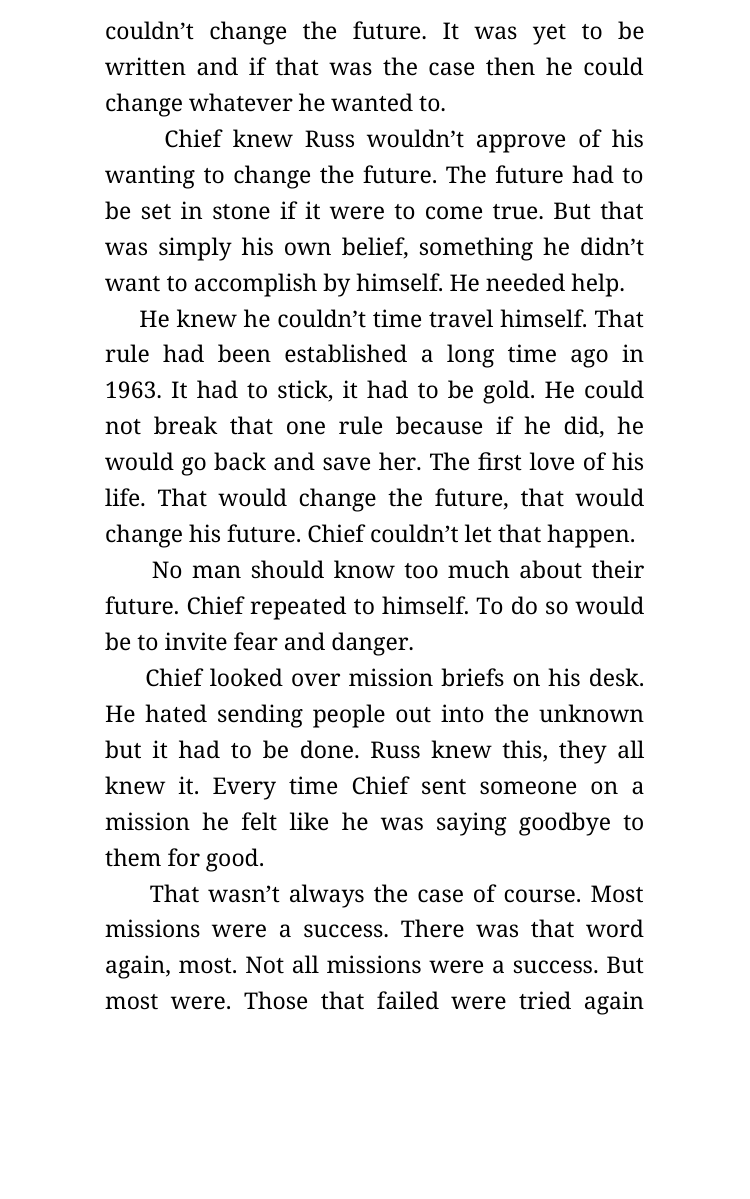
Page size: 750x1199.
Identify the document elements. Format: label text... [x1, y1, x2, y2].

text Chief looked over mission briefs on his desk. He hated sending people out into the unknown but it had to be done. Russ knew this, they all knew it. Every time Chief sent someone on a mission he felt like he was saying goodbye to them for good. [105, 662, 645, 873]
text No man should know too much about their future. Chief repeated to himself. To do so would be to invite fear and danger. [105, 554, 645, 657]
text That wasn’t always the case of course. Most missions were a success. There was that word again, most. Not all missions were a success. But most were. Those that failed were tried again [105, 877, 645, 1017]
text He knew he couldn’t time travel himself. That rule had been established a long time ago in 1963. It had to stick, it had to be gold. He could not break that one rule because if he did, he would go back and save her. The first love of his life. That would change the future, that would change his future. Chief couldn’t let that happen. [105, 302, 645, 549]
text Chief knew Russ wouldn’t approve of his wanting to change the future. The future had to be set in stone if it were to come true. But that was simply his own belief, something he didn’t want to accomplish by himself. He needed help. [105, 123, 645, 298]
text couldn’t change the future. It was yet to be written and if that was the case then he could change whatever he wanted to. [105, 15, 645, 118]
